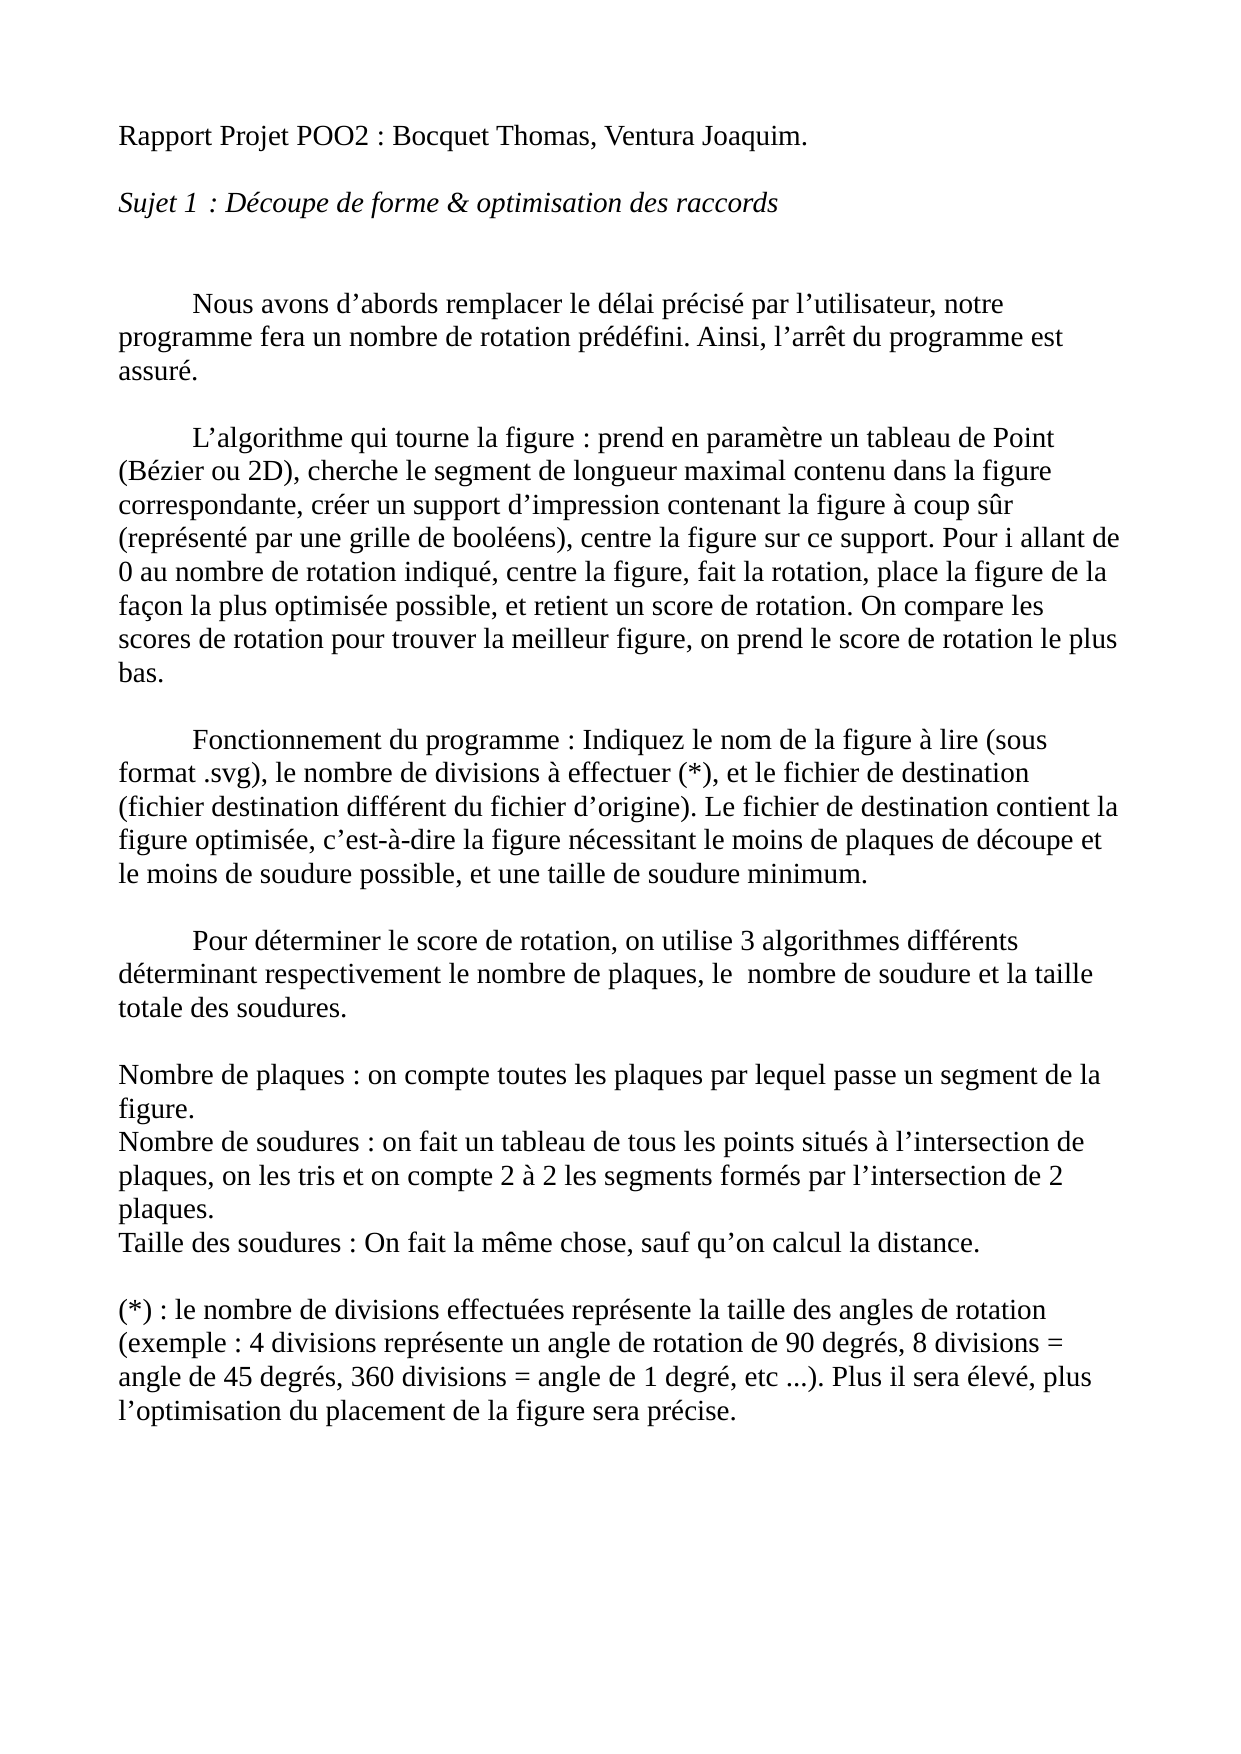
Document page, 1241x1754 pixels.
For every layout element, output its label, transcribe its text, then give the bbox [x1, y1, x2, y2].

text Nombre de soudures : on fait un tableau de tous les points situés à l’intersection de plaques, on les tris et on compte 2 à 2 les segments formés par l’intersection de 2 plaques. [118, 1124, 1122, 1225]
text Nous avons d’abords remplacer le délai précisé par l’utilisateur, notre programme fera un nombre de rotation prédéfini. Ainsi, l’arrêt du programme est assuré. [118, 286, 1122, 386]
text (*) : le nombre de divisions effectuées représente la taille des angles de rotation (exemple : 4 divisions représente un angle de rotation de 90 degrés, 8 divisions = angle de 45 degrés, 360 divisions = angle de 1 degré, etc ...). Plus il sera élevé, plus l’optimisation du placement de la figure sera précise. [118, 1292, 1122, 1426]
text Rapport Projet POO2 : Bocquet Thomas, Ventura Joaquim. [118, 118, 1122, 152]
text Taille des soudures : On fait la même chose, sauf qu’on calcul la distance. [118, 1225, 1122, 1258]
text Fonctionnement du programme : Indiquez le nom de la figure à lire (sous format .svg), le nombre de divisions à effectuer (*), et le fichier de destination (fichier destination différent du fichier d’origine). Le fichier de destination contient la figure optimisée, c’est-à-dire la figure nécessitant le moins de plaques de découpe et le moins de soudure possible, et une taille de soudure minimum. [118, 722, 1122, 889]
text L’algorithme qui tourne la figure : prend en paramètre un tableau de Point (Bézier ou 2D), cherche le segment de longueur maximal contenu dans la figure correspondante, créer un support d’impression contenant la figure à coup sûr (représenté par une grille de booléens), centre la figure sur ce support. Pour i allant de 0 au nombre de rotation indiqué, centre la figure, fait la rotation, place la figure de la façon la plus optimisée possible, et retient un score de rotation. On compare les scores de rotation pour trouver la meilleur figure, on prend le score de rotation le plus bas. [118, 420, 1122, 688]
text Sujet 1 : Découpe de forme & optimisation des raccords [118, 185, 1122, 219]
text Nombre de plaques : on compte toutes les plaques par lequel passe un segment de la figure. [118, 1057, 1122, 1124]
text Pour déterminer le score de rotation, on utilise 3 algorithmes différents déterminant respectivement le nombre de plaques, le nombre de soudure et la taille totale des soudures. [118, 923, 1122, 1024]
